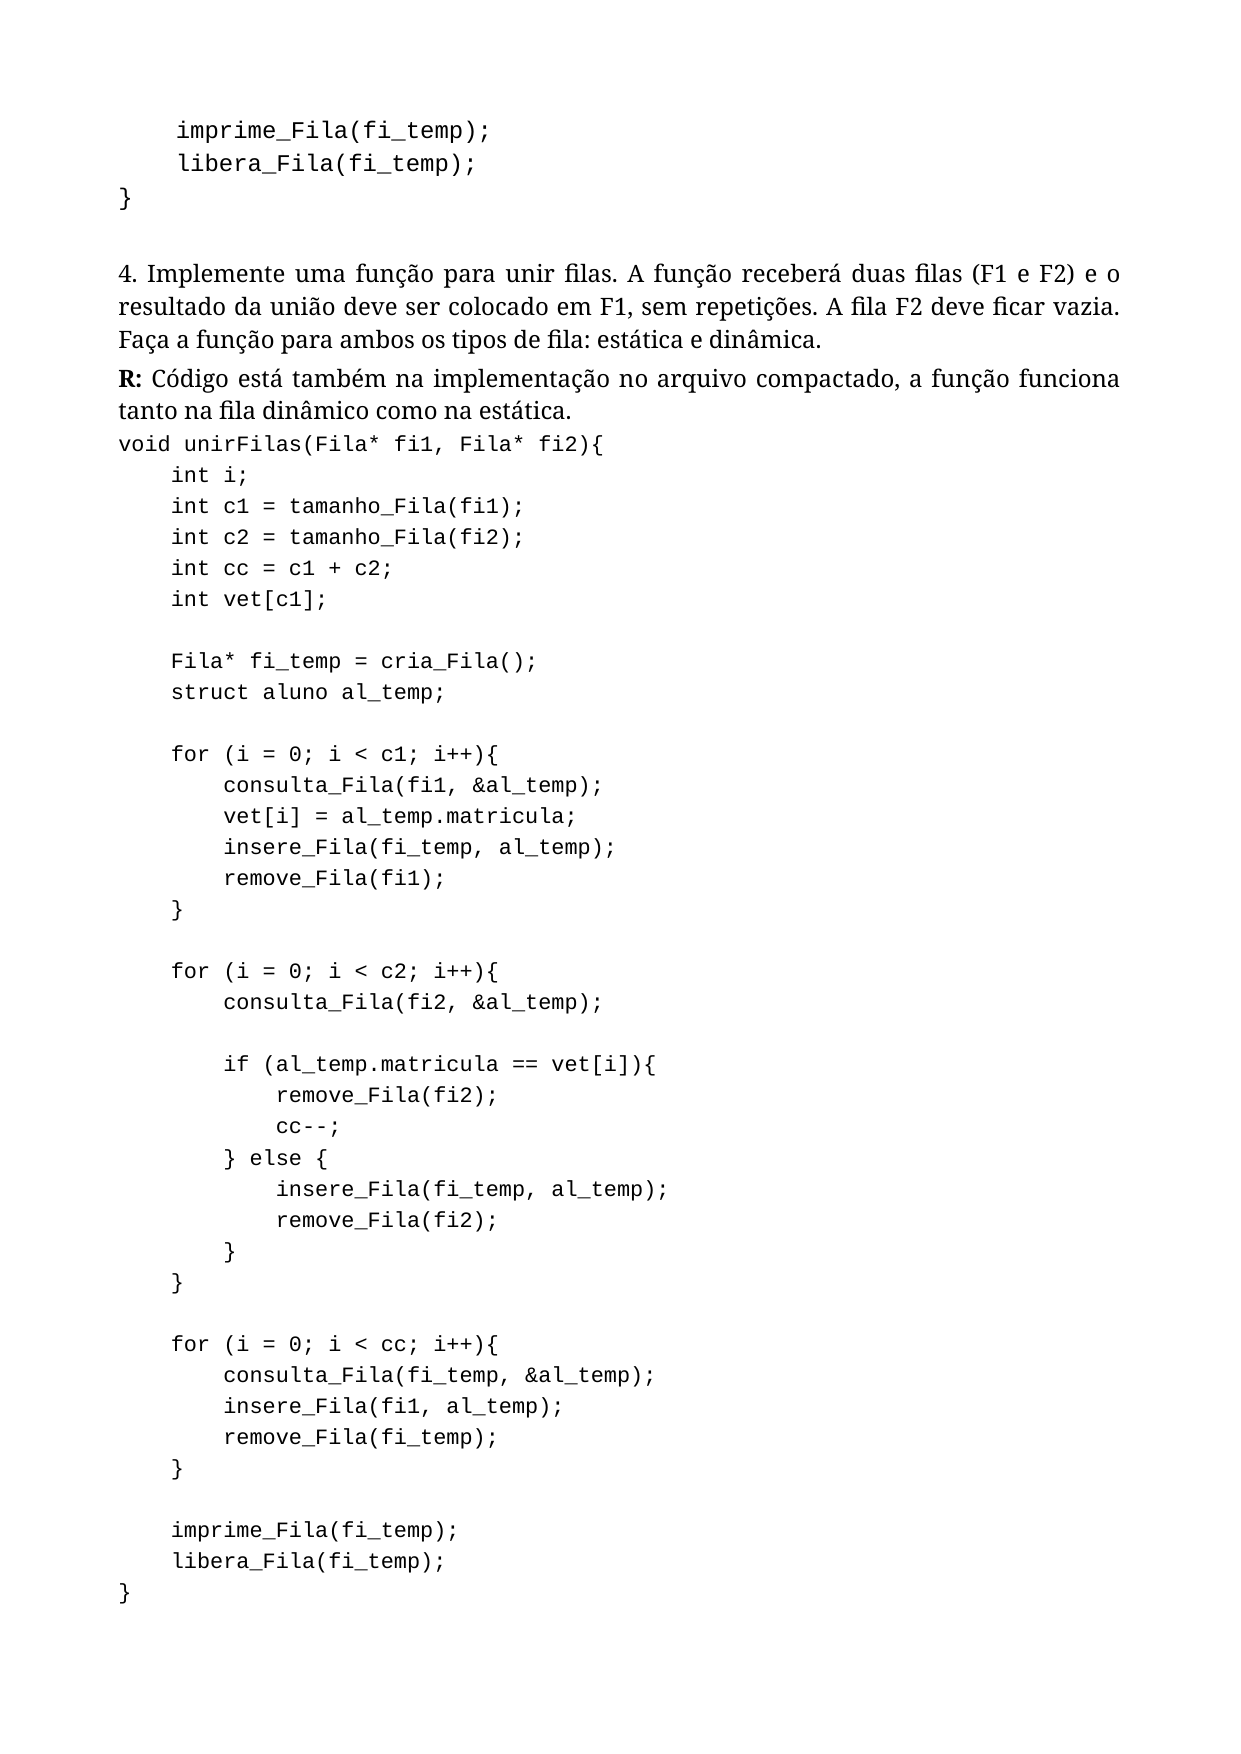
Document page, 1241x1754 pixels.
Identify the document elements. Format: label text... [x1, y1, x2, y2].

text } [118, 185, 1122, 212]
text consulta_Fila(fi2, &al_temp); [118, 992, 1122, 1016]
text struct aluno al_temp; [118, 681, 1122, 706]
text for (i = 0; i < c2; i++){ [118, 961, 1122, 985]
text if (al_temp.matricula == vet[i]){ [118, 1054, 1122, 1078]
text } [118, 898, 1122, 923]
text } else { [118, 1147, 1122, 1172]
text imprime_Fila(fi_temp); [118, 1519, 1122, 1544]
text R: Código está também na implementação no arquivo compactado, a função funciona tanto na fila dinâmico como na estática. [118, 361, 1122, 427]
text int vet[c1]; [118, 588, 1122, 613]
text insere_Fila(fi1, al_temp); [118, 1395, 1122, 1420]
text } [118, 1271, 1122, 1296]
text consulta_Fila(fi_temp, &al_temp); [118, 1364, 1122, 1389]
text cc--; [118, 1116, 1122, 1141]
text int i; [118, 464, 1122, 489]
text for (i = 0; i < c1; i++){ [118, 743, 1122, 768]
text libera_Fila(fi_temp); [118, 1550, 1122, 1575]
text remove_Fila(fi_temp); [118, 1426, 1122, 1451]
text int cc = c1 + c2; [118, 557, 1122, 582]
text Fila* fi_temp = cria_Fila(); [118, 650, 1122, 675]
text for (i = 0; i < cc; i++){ [118, 1333, 1122, 1358]
text } [118, 1457, 1122, 1482]
text insere_Fila(fi_temp, al_temp); [118, 836, 1122, 861]
text insere_Fila(fi_temp, al_temp); [118, 1178, 1122, 1203]
text } [118, 1240, 1122, 1265]
text vet[i] = al_temp.matricula; [118, 805, 1122, 830]
text 4. Implemente uma função para unir filas. A função receberá duas filas (F1 e F2) e o resultado da união deve ser colocado em F1, sem repetições. A fila F2 deve ficar vazia. Faça a função para ambos os tipos de fila: estática e dinâmica. [118, 257, 1122, 355]
text void unirFilas(Fila* fi1, Fila* fi2){ [118, 433, 1122, 458]
text imprime_Fila(fi_temp); [118, 118, 1122, 145]
text libera_Fila(fi_temp); [118, 152, 1122, 179]
text int c2 = tamanho_Fila(fi2); [118, 526, 1122, 551]
text remove_Fila(fi1); [118, 867, 1122, 892]
text } [118, 1581, 1122, 1606]
text remove_Fila(fi2); [118, 1209, 1122, 1234]
text remove_Fila(fi2); [118, 1085, 1122, 1109]
text int c1 = tamanho_Fila(fi1); [118, 495, 1122, 520]
text consulta_Fila(fi1, &al_temp); [118, 774, 1122, 799]
